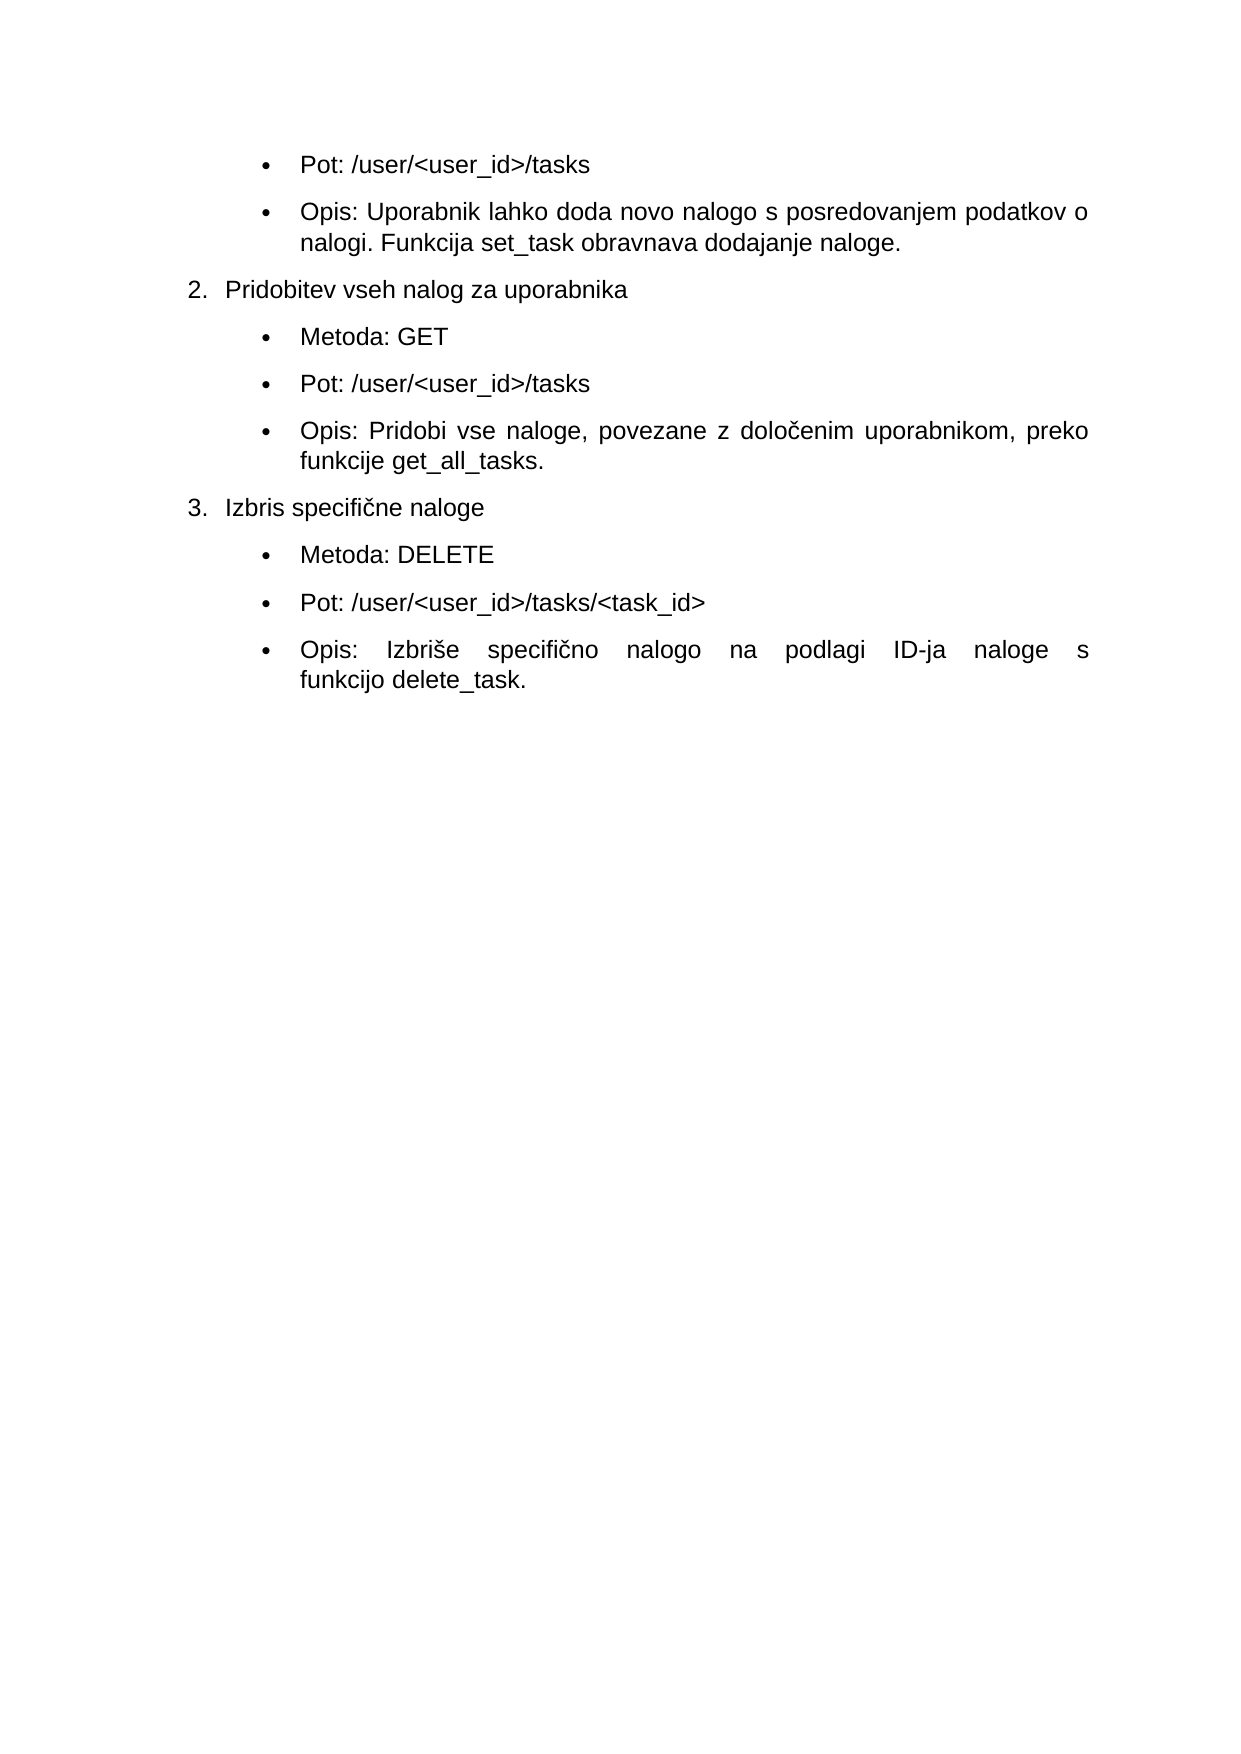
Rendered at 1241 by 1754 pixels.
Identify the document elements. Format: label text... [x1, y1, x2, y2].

list Izbris specifične naloge [187, 493, 1090, 522]
list Opis: Uporabnik lahko doda novo nalogo s posredovanjem podatkov o nalogi. Funkcija set_task obravnava dodajanje naloge. [262, 197, 1090, 256]
list Metoda: DELETE [262, 540, 1090, 569]
list Pot: /user/<user_id>/tasks [262, 369, 1090, 397]
list Pot: /user/<user_id>/tasks/<task_id> [262, 587, 1090, 616]
list Opis: Izbriše specifično nalogo na podlagi ID-ja naloge s funkcijo delete_task. [262, 634, 1090, 694]
list Pot: /user/<user_id>/tasks [262, 150, 1090, 179]
list Opis: Pridobi vse naloge, povezane z določenim uporabnikom, preko funkcije get_all_tasks. [262, 416, 1090, 475]
list Metoda: GET [262, 322, 1090, 350]
list Pridobitev vseh nalog za uporabnika [187, 274, 1090, 303]
